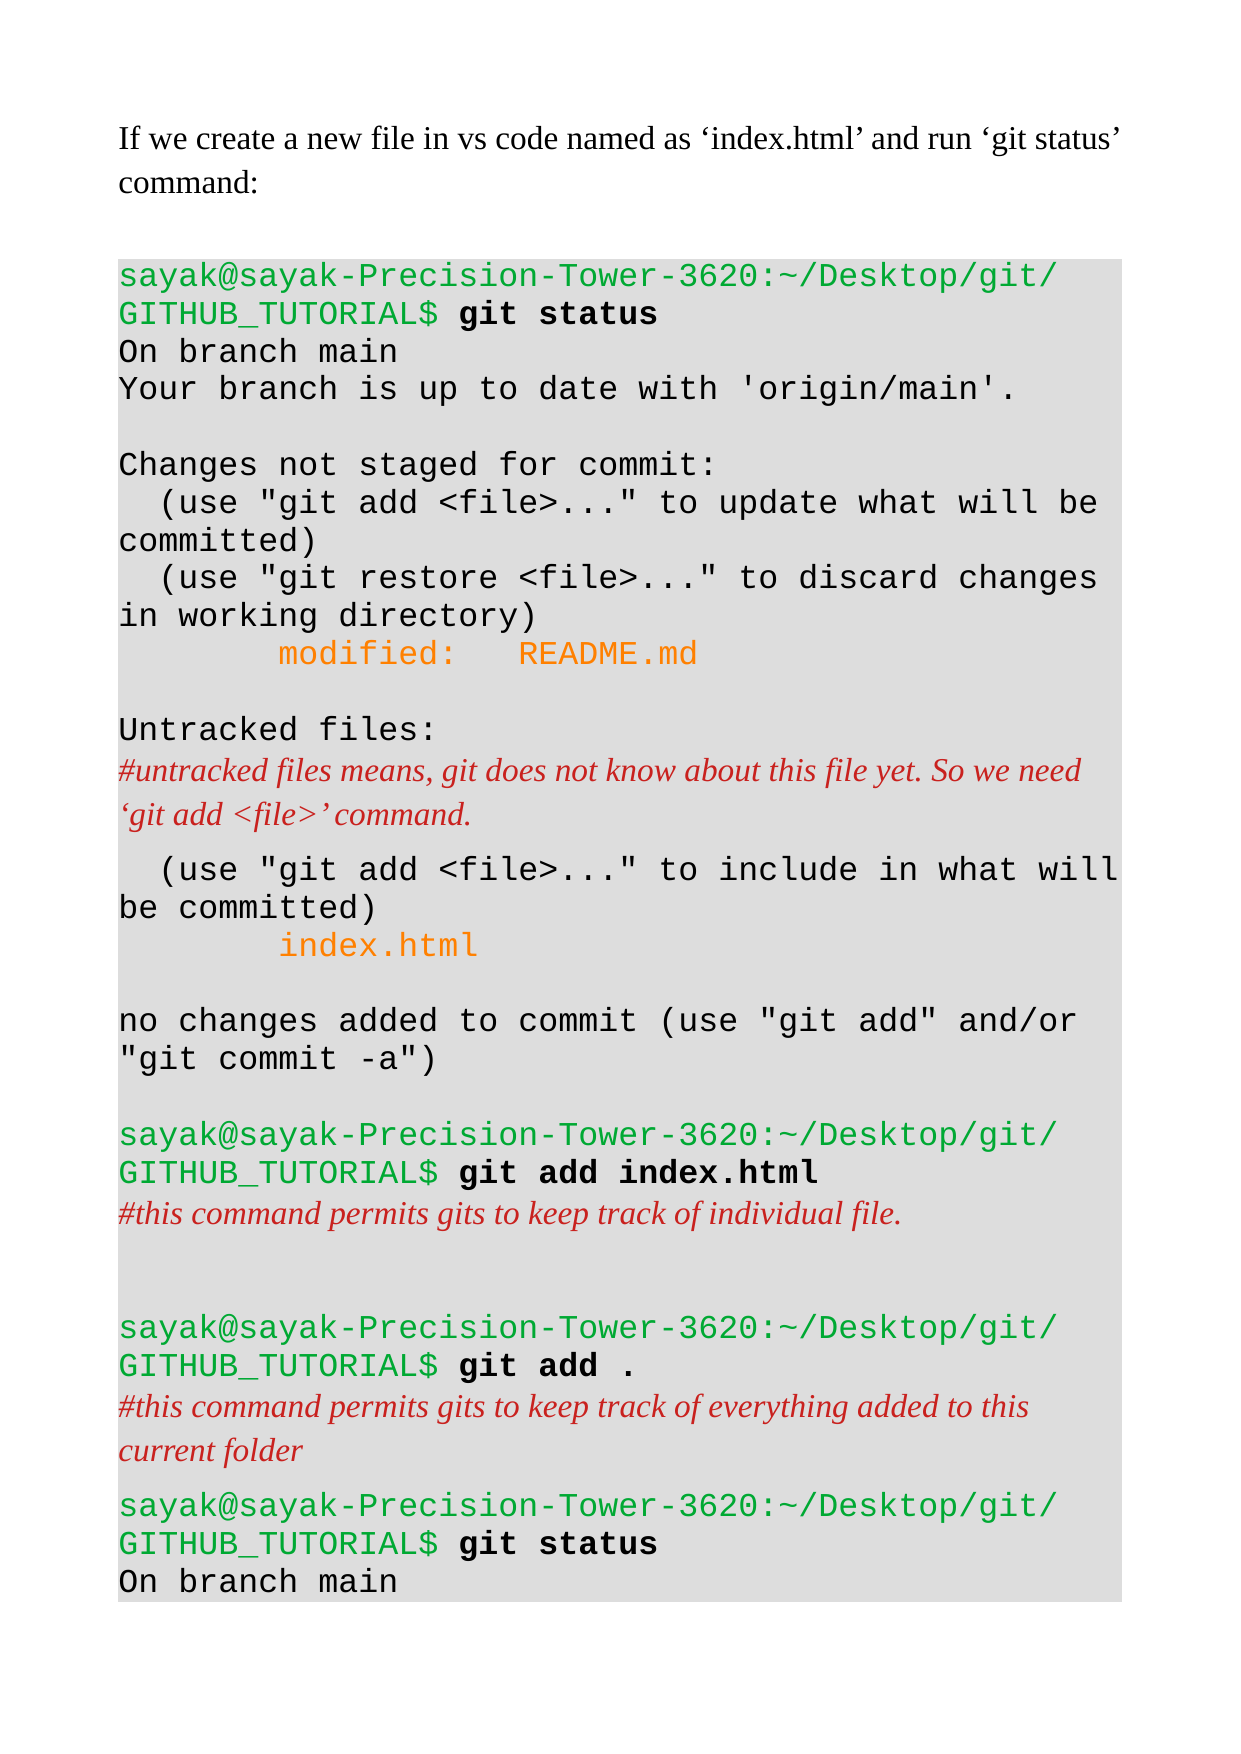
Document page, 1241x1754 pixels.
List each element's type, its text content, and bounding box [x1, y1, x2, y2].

text #this command permits gits to keep track of everything added to this current folder [118, 1386, 1122, 1468]
text #this command permits gits to keep track of individual file. [118, 1193, 1122, 1232]
text sayak@sayak-Precision-Tower-3620:~/Desktop/git/GITHUB_TUTORIAL$ git status [118, 1489, 1122, 1564]
text sayak@sayak-Precision-Tower-3620:~/Desktop/git/GITHUB_TUTORIAL$ git status [118, 259, 1122, 334]
text Untracked files: [118, 712, 1122, 750]
text modified: README.md [118, 637, 1122, 674]
text #untracked files means, git does not know about this file yet. So we need ‘git add <file>’ command. [118, 750, 1122, 833]
text On branch main [118, 1564, 1122, 1602]
text sayak@sayak-Precision-Tower-3620:~/Desktop/git/GITHUB_TUTORIAL$ git add index.html [118, 1118, 1122, 1193]
text (use "git restore <file>..." to discard changes in working directory) [118, 561, 1122, 637]
text (use "git add <file>..." to include in what will be committed) [118, 853, 1122, 928]
text If we create a new file in vs code named as ‘index.html’ and run ‘git status’ command: [118, 118, 1122, 201]
text index.html [118, 928, 1122, 966]
text sayak@sayak-Precision-Tower-3620:~/Desktop/git/GITHUB_TUTORIAL$ git add . [118, 1311, 1122, 1386]
text (use "git add <file>..." to update what will be committed) [118, 486, 1122, 561]
text Your branch is up to date with 'origin/main'. [118, 372, 1122, 410]
text Changes not staged for commit: [118, 448, 1122, 486]
text On branch main [118, 334, 1122, 372]
text no changes added to commit (use "git add" and/or "git commit -a") [118, 1004, 1122, 1080]
